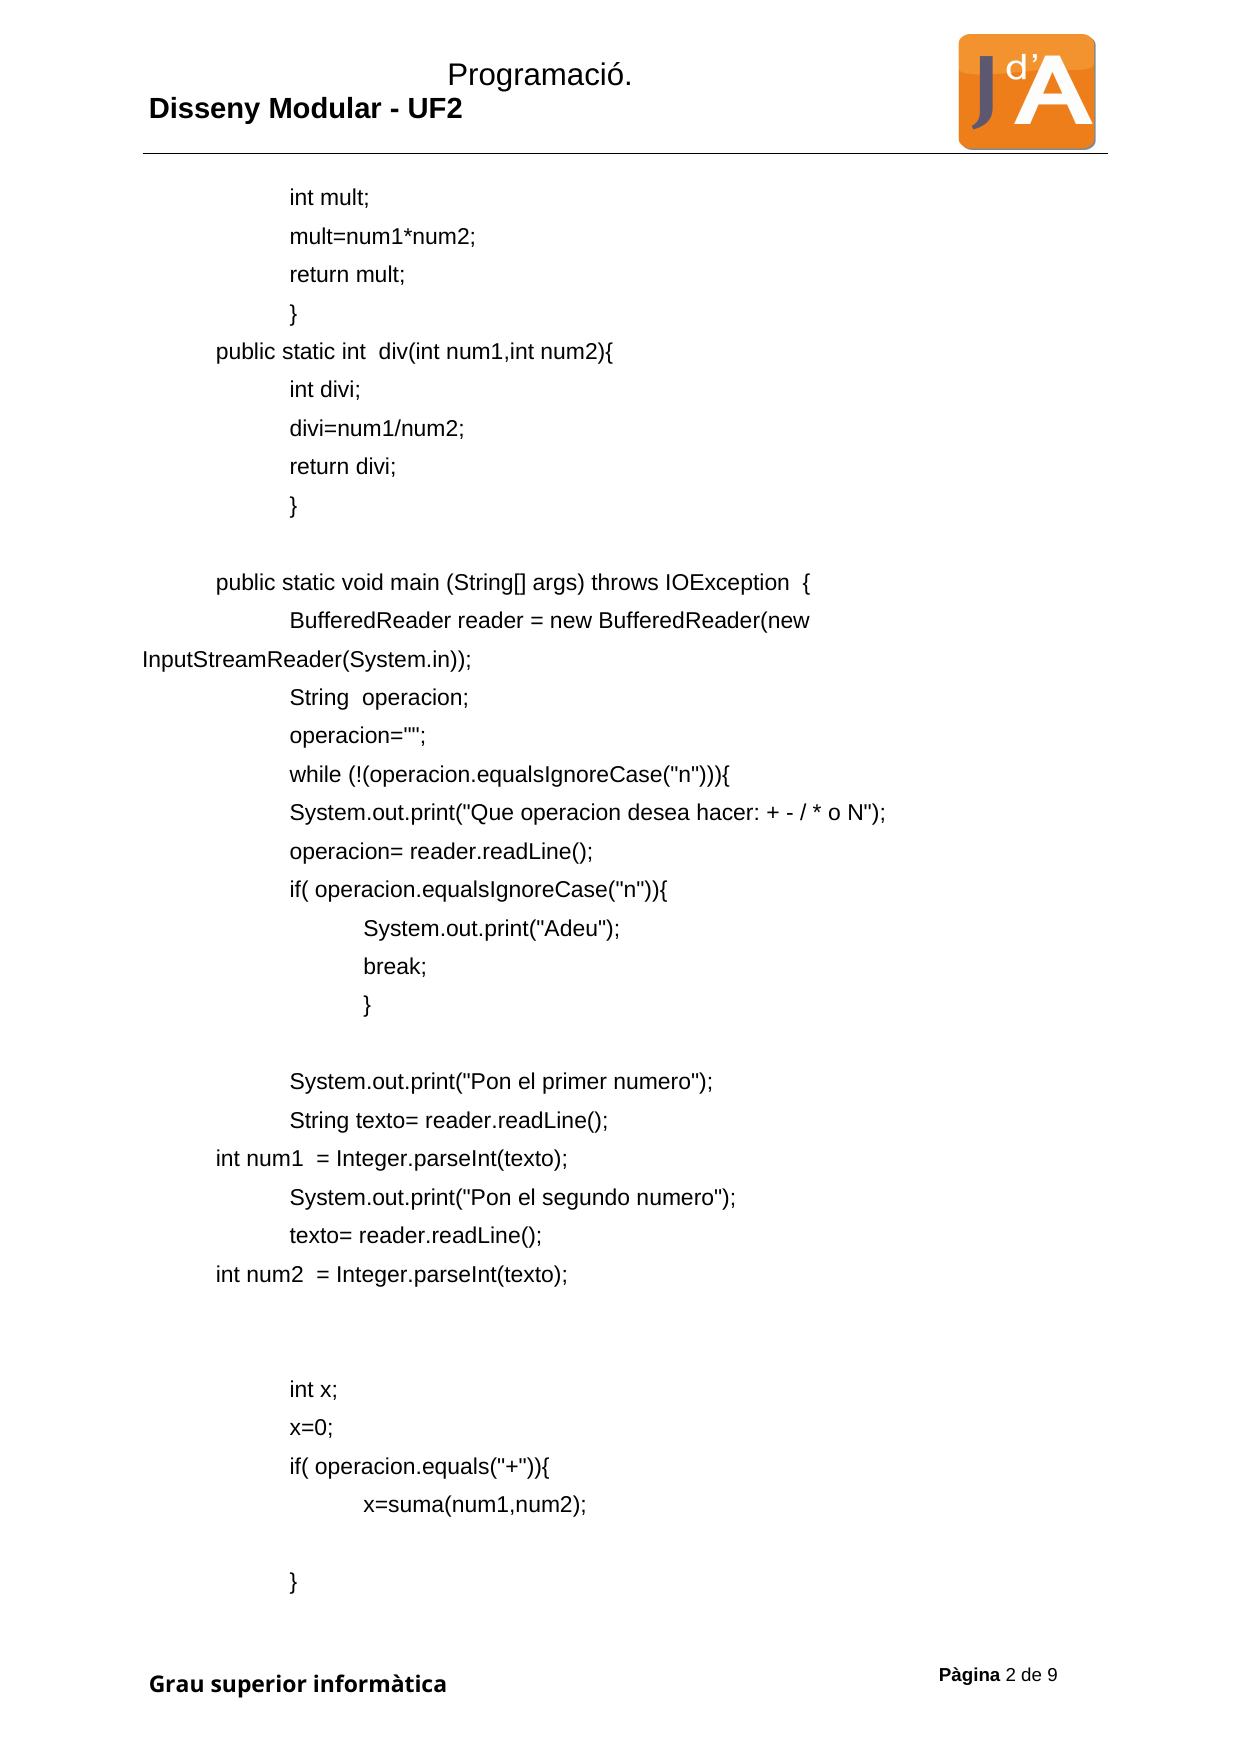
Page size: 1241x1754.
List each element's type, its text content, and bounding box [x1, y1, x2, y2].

text System.out.print("Pon el primer numero"); [142, 1069, 1107, 1095]
text return divi; [142, 454, 1107, 480]
text break; [142, 954, 1107, 979]
text mult=num1*num2; [142, 223, 1107, 249]
text texto= reader.readLine(); [142, 1223, 1107, 1248]
text while (!(operacion.equalsIgnoreCase("n"))){ [142, 762, 1107, 787]
text int num2 = Integer.parseInt(texto); [142, 1261, 1107, 1287]
text public static int div(int num1,int num2){ [142, 339, 1107, 364]
text } [142, 992, 1107, 1018]
text int x; [142, 1377, 1107, 1402]
text } [142, 300, 1107, 326]
text divi=num1/num2; [142, 416, 1107, 441]
text operacion= reader.readLine(); [142, 838, 1107, 864]
text int mult; [142, 185, 1107, 211]
text if( operacion.equals("+")){ [142, 1453, 1107, 1479]
text public static void main (String[] args) throws IOException { [142, 569, 1107, 595]
text } [142, 492, 1107, 518]
text int num1 = Integer.parseInt(texto); [142, 1146, 1107, 1172]
picture [958, 34, 1096, 150]
text if( operacion.equalsIgnoreCase("n")){ [142, 877, 1107, 902]
text return mult; [142, 262, 1107, 287]
text } [142, 1569, 1107, 1594]
text x=0; [142, 1415, 1107, 1441]
text String texto= reader.readLine(); [142, 1107, 1107, 1133]
text BufferedReader reader = new BufferedReader(new InputStreamReader(System.in)); [142, 608, 1107, 672]
text System.out.print("Que operacion desea hacer: + - / * o N"); [142, 800, 1107, 826]
text x=suma(num1,num2); [142, 1492, 1107, 1517]
text System.out.print("Adeu"); [142, 915, 1107, 941]
text String operacion; [142, 685, 1107, 710]
text operacion=""; [142, 723, 1107, 749]
text System.out.print("Pon el segundo numero"); [142, 1184, 1107, 1210]
text int divi; [142, 377, 1107, 403]
